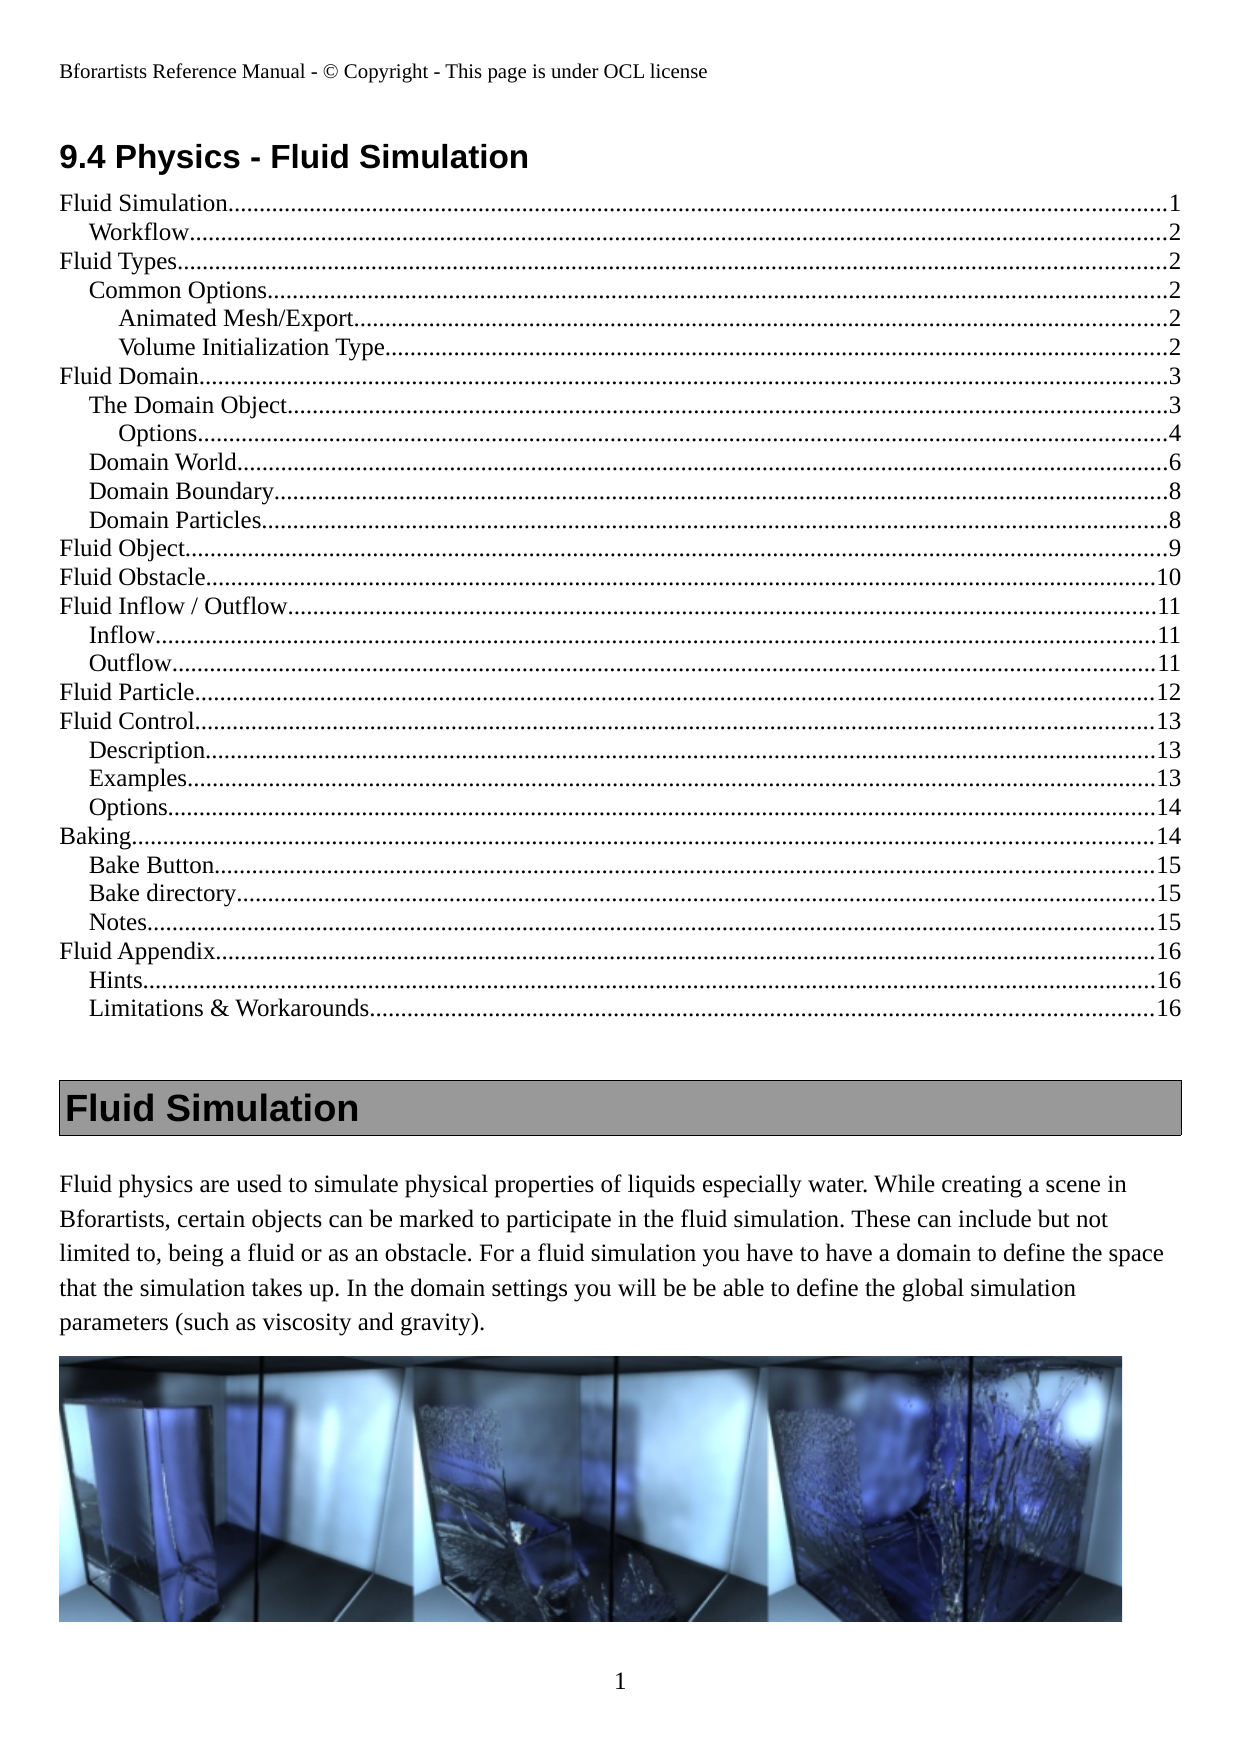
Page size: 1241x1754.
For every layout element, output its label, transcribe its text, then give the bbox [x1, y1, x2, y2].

text Bake directory 15 [88, 878, 1181, 907]
text Fluid Domain 3 [59, 361, 1181, 390]
text Volume Initialization Type 2 [118, 332, 1181, 361]
text Examples 13 [88, 763, 1181, 792]
text Options 14 [88, 792, 1181, 821]
text Fluid Simulation 1 [59, 188, 1181, 217]
text Bake Button 15 [88, 850, 1181, 878]
text Fluid Particle 12 [59, 677, 1181, 706]
text Inflow 11 [88, 620, 1181, 648]
text Domain Particles 8 [88, 505, 1181, 533]
text Limitations & Workarounds 16 [88, 993, 1181, 1022]
text Fluid Control 13 [59, 706, 1181, 735]
text Baking 14 [59, 821, 1181, 850]
table_header Fluid Simulation [60, 1081, 1181, 1135]
text Domain World 6 [88, 447, 1181, 476]
text Workflow 2 [88, 217, 1181, 246]
text Fluid Object 9 [59, 533, 1181, 562]
text Fluid Types 2 [59, 246, 1181, 275]
text Fluid Obstacle 10 [59, 562, 1181, 591]
text Outflow 11 [88, 648, 1181, 677]
text Description 13 [88, 735, 1181, 763]
text The Domain Object 3 [88, 390, 1181, 418]
text Fluid physics are used to simulate physical properties of liquids especially water. While creating a scene in Bforartists, certain objects can be marked to participate in the fluid simulation. These can include but not limited to, being a fluid or as an obstacle. For a fluid simulation you have to have a domain to define the space that the simulation takes up. In the domain settings you will be be able to define the global simulation parameters (such as viscosity and gravity). [59, 1169, 1181, 1336]
text Common Options 2 [88, 275, 1181, 303]
text Hints 16 [88, 965, 1181, 993]
text Fluid Inflow / Outflow 11 [59, 591, 1181, 620]
subtitle 9.4 Physics - Fluid Simulation [59, 138, 1181, 176]
text Options 4 [118, 418, 1181, 447]
picture [59, 1356, 1123, 1622]
text Fluid Appendix 16 [59, 936, 1181, 965]
text Animated Mesh/Export 2 [118, 303, 1181, 332]
text Notes 15 [88, 907, 1181, 936]
text Domain Boundary 8 [88, 476, 1181, 505]
